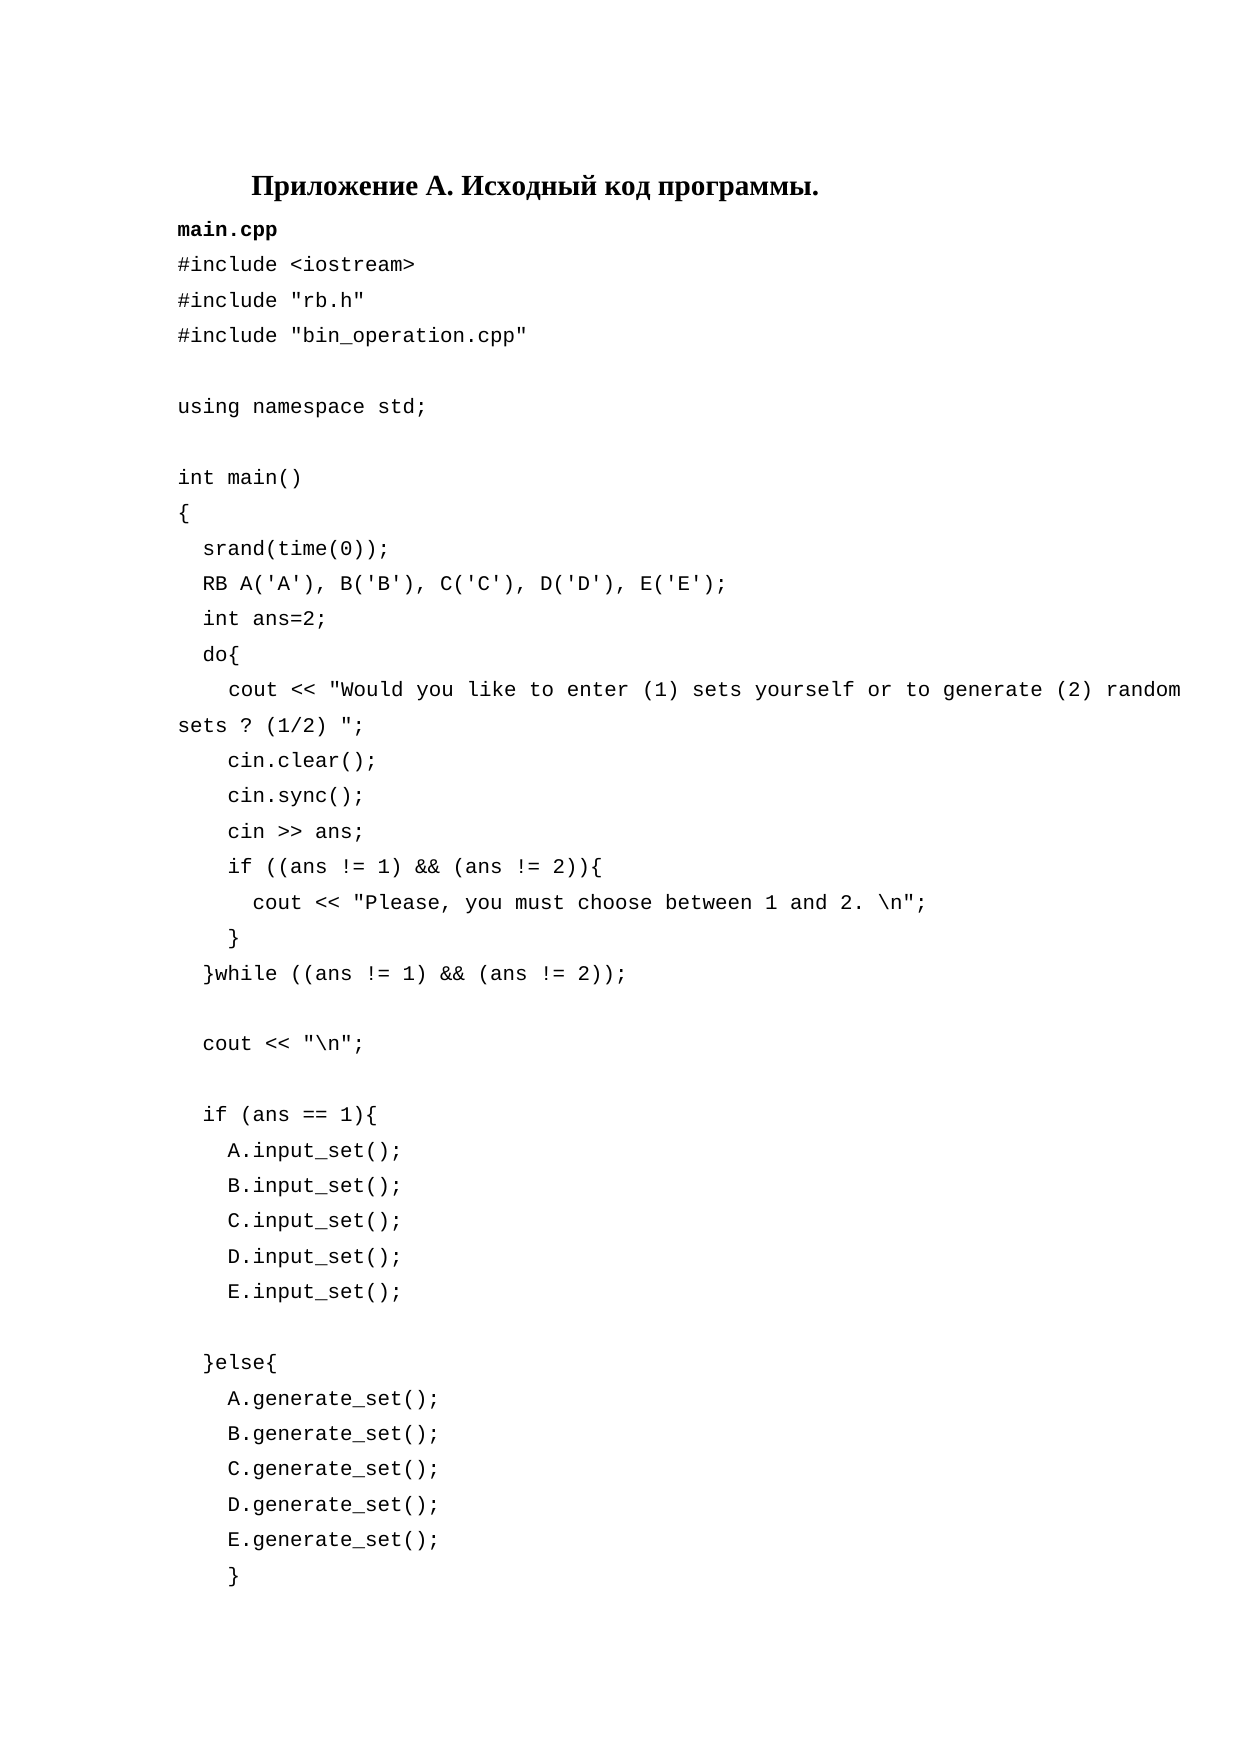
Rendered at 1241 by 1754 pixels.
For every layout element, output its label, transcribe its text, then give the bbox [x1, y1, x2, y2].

text B.input_set(); [177, 1175, 1181, 1199]
text #include "bin_operation.cpp" [177, 325, 1181, 349]
text C.generate_set(); [177, 1458, 1181, 1482]
text cout << "Would you like to enter (1) sets yourself or to generate (2) random sets ? (1/2) "; [177, 679, 1181, 738]
text E.input_set(); [177, 1281, 1181, 1305]
text using namespace std; [177, 396, 1181, 419]
text }while ((ans != 1) && (ans != 2)); [177, 962, 1181, 986]
text RB A('A'), B('B'), C('C'), D('D'), E('E'); [177, 573, 1181, 597]
text } [177, 927, 1181, 951]
text }else{ [177, 1352, 1181, 1376]
text main.cpp [177, 219, 1181, 242]
text cin.sync(); [177, 785, 1181, 809]
text C.input_set(); [177, 1210, 1181, 1234]
text cout << "\n"; [177, 1033, 1181, 1057]
text #include <iostream> [177, 254, 1181, 278]
text { [177, 502, 1181, 526]
text cin.clear(); [177, 750, 1181, 774]
text D.generate_set(); [177, 1494, 1181, 1517]
text D.input_set(); [177, 1246, 1181, 1269]
text A.generate_set(); [177, 1387, 1181, 1411]
text if (ans == 1){ [177, 1104, 1181, 1128]
text srand(time(0)); [177, 537, 1181, 561]
text A.input_set(); [177, 1139, 1181, 1163]
text #include "rb.h" [177, 289, 1181, 313]
text do{ [177, 644, 1181, 667]
text cout << "Please, you must choose between 1 and 2. \n"; [177, 892, 1181, 915]
text int ans=2; [177, 608, 1181, 632]
text E.generate_set(); [177, 1529, 1181, 1553]
text int main() [177, 467, 1181, 490]
text B.generate_set(); [177, 1423, 1181, 1447]
text if ((ans != 1) && (ans != 2)){ [177, 856, 1181, 880]
text Приложение А. Исходный код программы. [177, 168, 1181, 202]
text cin >> ans; [177, 821, 1181, 844]
text } [177, 1564, 1181, 1588]
